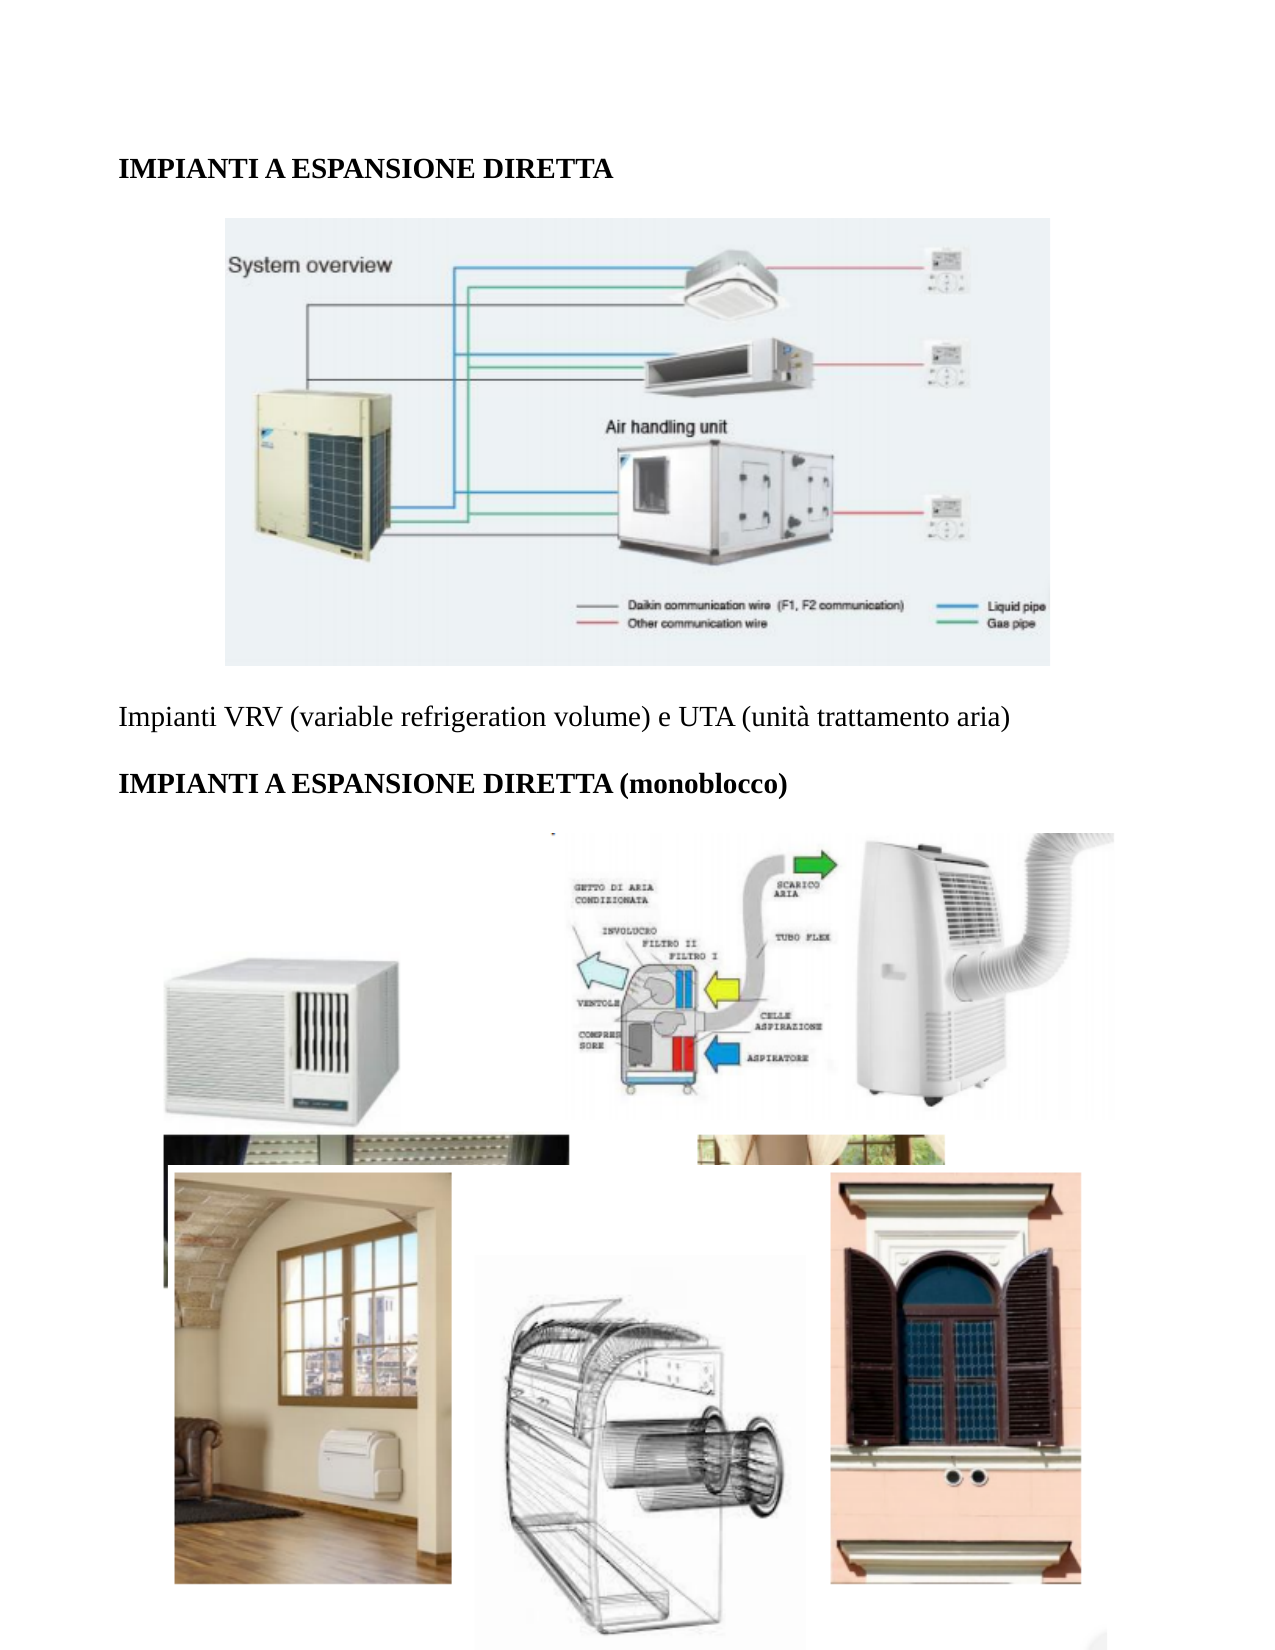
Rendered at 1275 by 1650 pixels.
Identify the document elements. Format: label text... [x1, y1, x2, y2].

text Impianti VRV (variable refrigeration volume) e UTA (unità trattamento aria) [118, 699, 1157, 733]
picture [142, 833, 1133, 1650]
picture [225, 218, 1050, 666]
text IMPIANTI A ESPANSIONE DIRETTA (monoblocco) [118, 766, 1157, 800]
text IMPIANTI A ESPANSIONE DIRETTA [118, 152, 1157, 185]
